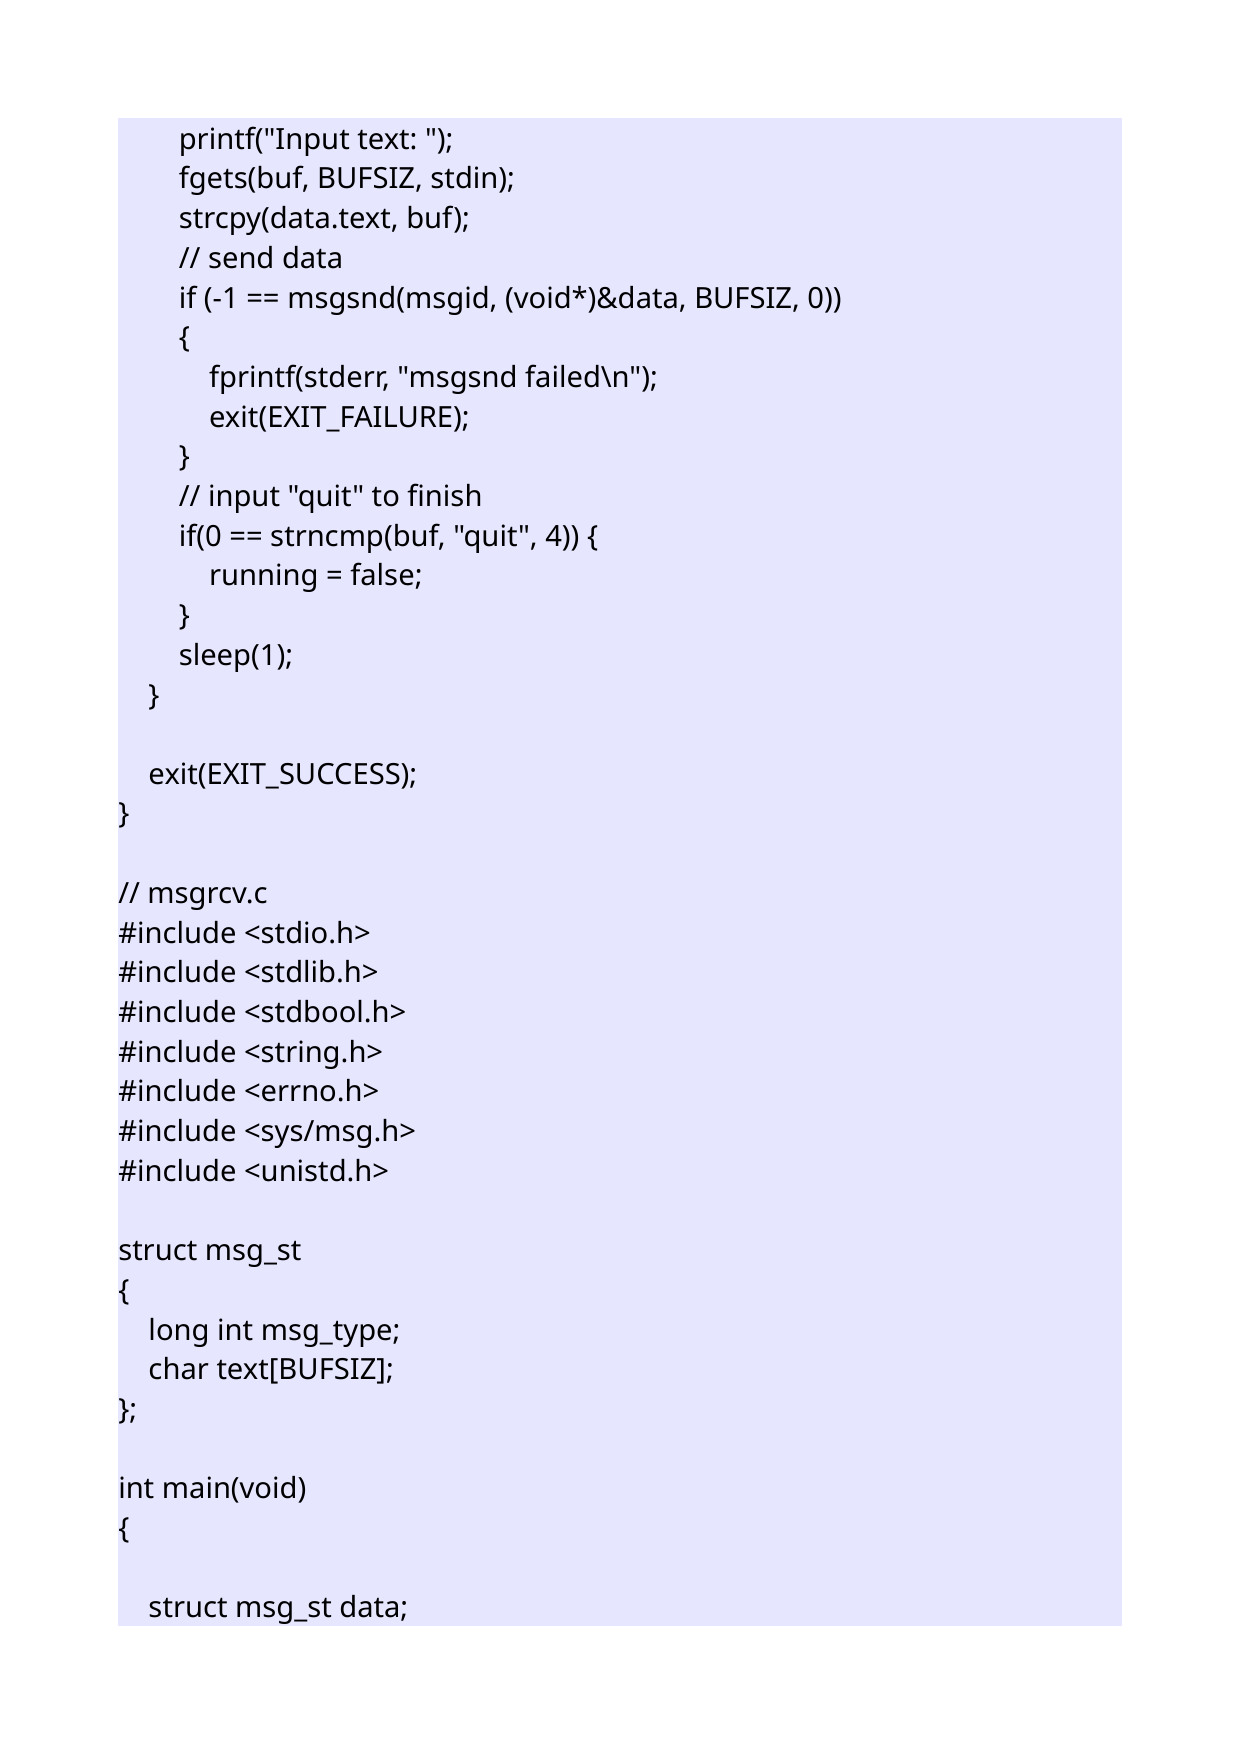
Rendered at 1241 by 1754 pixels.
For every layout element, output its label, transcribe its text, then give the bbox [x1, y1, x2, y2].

text fprintf(stderr, "msgsnd failed\n"); [118, 356, 1122, 396]
text } [118, 674, 1122, 713]
text #include <stdlib.h> [118, 952, 1122, 991]
text #include <unistd.h> [118, 1150, 1122, 1190]
text { [118, 317, 1122, 356]
text struct msg_st data; [118, 1587, 1122, 1626]
text { [118, 1507, 1122, 1547]
text #include <stdio.h> [118, 912, 1122, 952]
text char text[BUFSIZ]; [118, 1348, 1122, 1388]
text // input "quit" to finish [118, 475, 1122, 515]
text // send data [118, 237, 1122, 277]
text }; [118, 1388, 1122, 1428]
text #include <errno.h> [118, 1071, 1122, 1110]
text { [118, 1269, 1122, 1309]
text strcpy(data.text, buf); [118, 197, 1122, 237]
text fgets(buf, BUFSIZ, stdin); [118, 158, 1122, 197]
text } [118, 594, 1122, 634]
text #include <string.h> [118, 1031, 1122, 1071]
text running = false; [118, 555, 1122, 594]
text } [118, 793, 1122, 832]
text sleep(1); [118, 634, 1122, 674]
text if(0 == strncmp(buf, "quit", 4)) { [118, 515, 1122, 555]
text struct msg_st [118, 1229, 1122, 1269]
text exit(EXIT_SUCCESS); [118, 753, 1122, 793]
text printf("Input text: "); [118, 118, 1122, 158]
text int main(void) [118, 1467, 1122, 1507]
text } [118, 436, 1122, 475]
text long int msg_type; [118, 1309, 1122, 1348]
text #include <stdbool.h> [118, 991, 1122, 1031]
text exit(EXIT_FAILURE); [118, 396, 1122, 436]
text // msgrcv.c [118, 872, 1122, 912]
text #include <sys/msg.h> [118, 1110, 1122, 1150]
text if (-1 == msgsnd(msgid, (void*)&data, BUFSIZ, 0)) [118, 277, 1122, 317]
